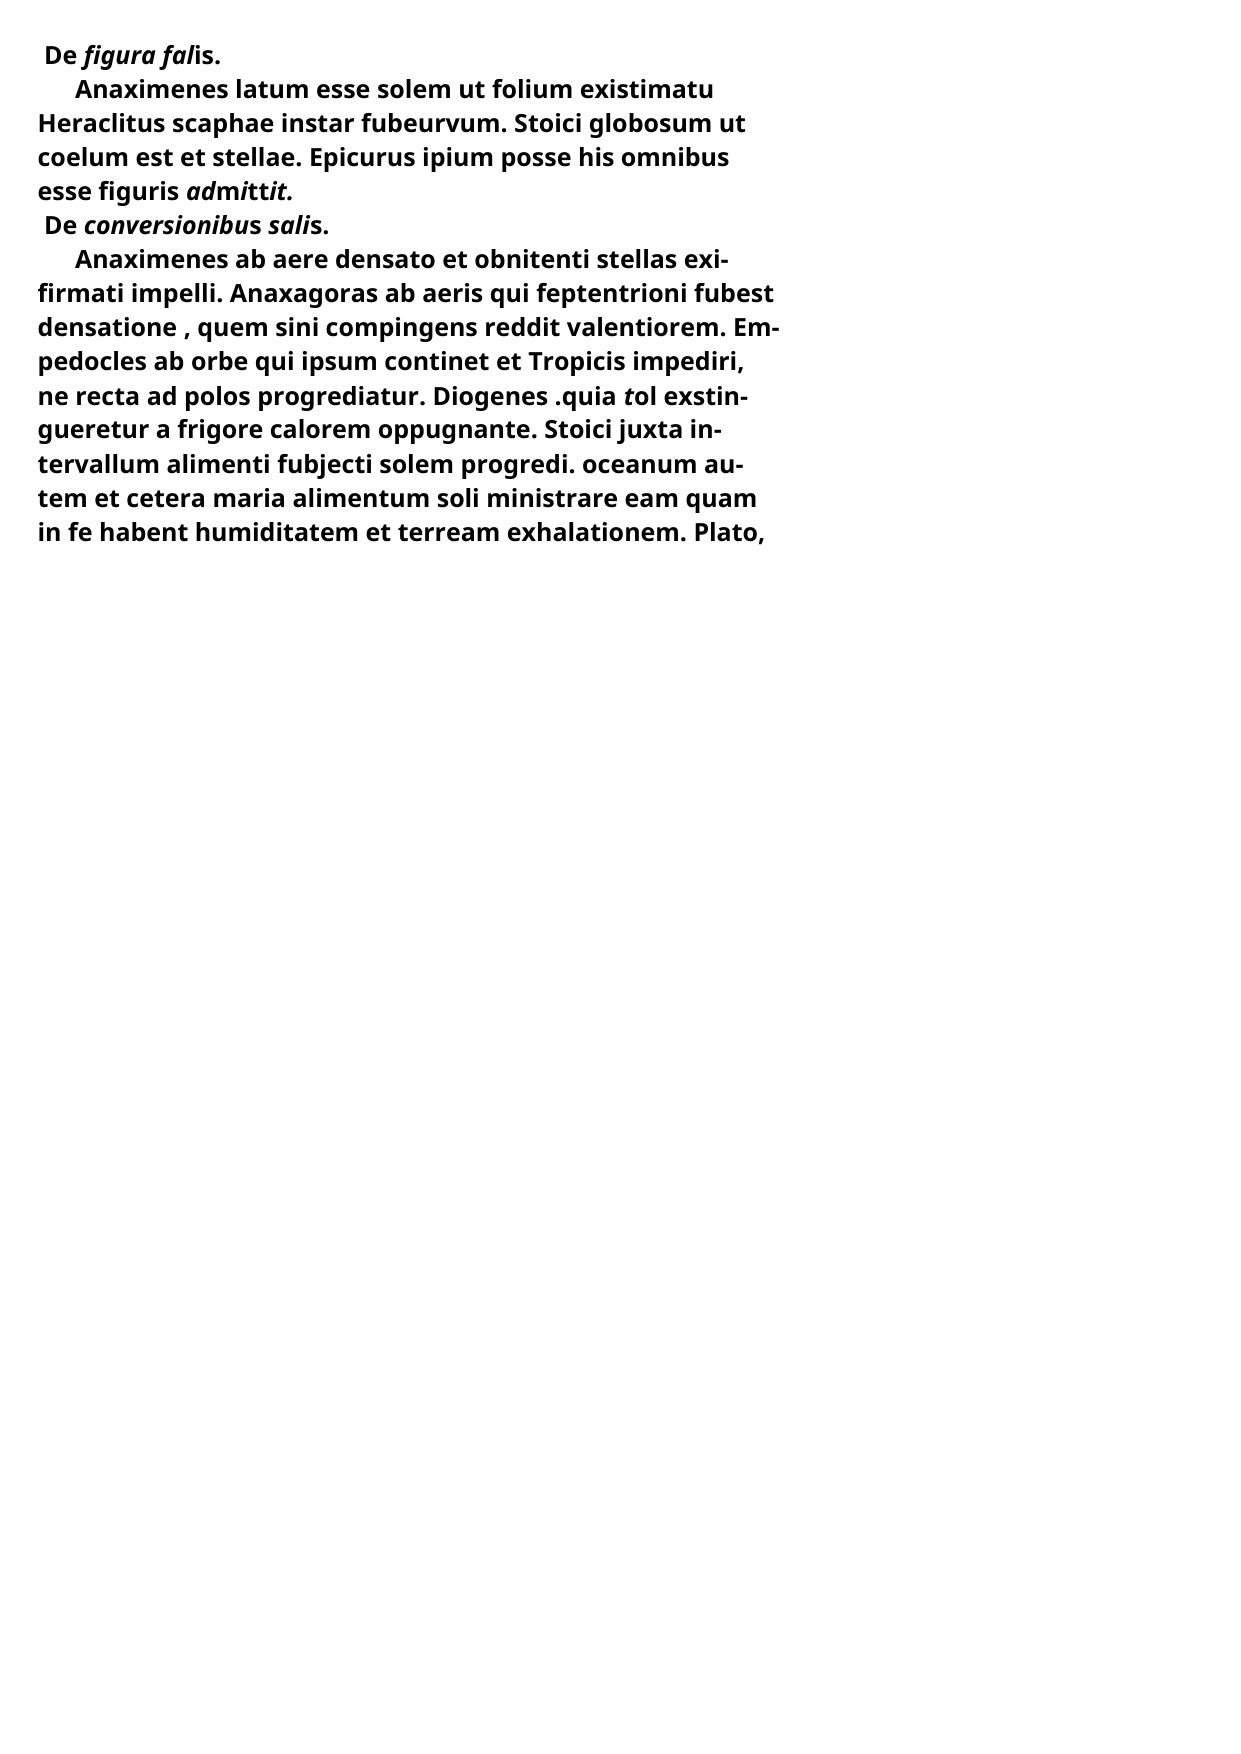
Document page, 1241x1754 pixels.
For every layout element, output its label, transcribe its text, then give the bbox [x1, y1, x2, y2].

text De figura falis. [37, 37, 1203, 72]
text Anaximenes ab aere densato et obnitenti stellas exi- firmati impelli. Anaxagoras ab aeris qui feptentrioni fubest densatione , quem sini compingens reddit valentiorem. Em- pedocles ab orbe qui ipsum continet et Tropicis impediri, ne recta ad polos progrediatur. Diogenes .quia tol exstin- gueretur a frigore calorem oppugnante. Stoici juxta in- tervallum alimenti fubjecti solem progredi. oceanum au- tem et cetera maria alimentum soli ministrare eam quam in fe habent humiditatem et terream exhalationem. Plato, [37, 242, 1203, 548]
text Anaximenes latum esse solem ut folium existimatu Heraclitus scaphae instar fubeurvum. Stoici globosum ut coelum est et stellae. Epicurus ipium posse his omnibus esse figuris admittit. [37, 72, 1203, 208]
text De conversionibus salis. [37, 208, 1203, 242]
